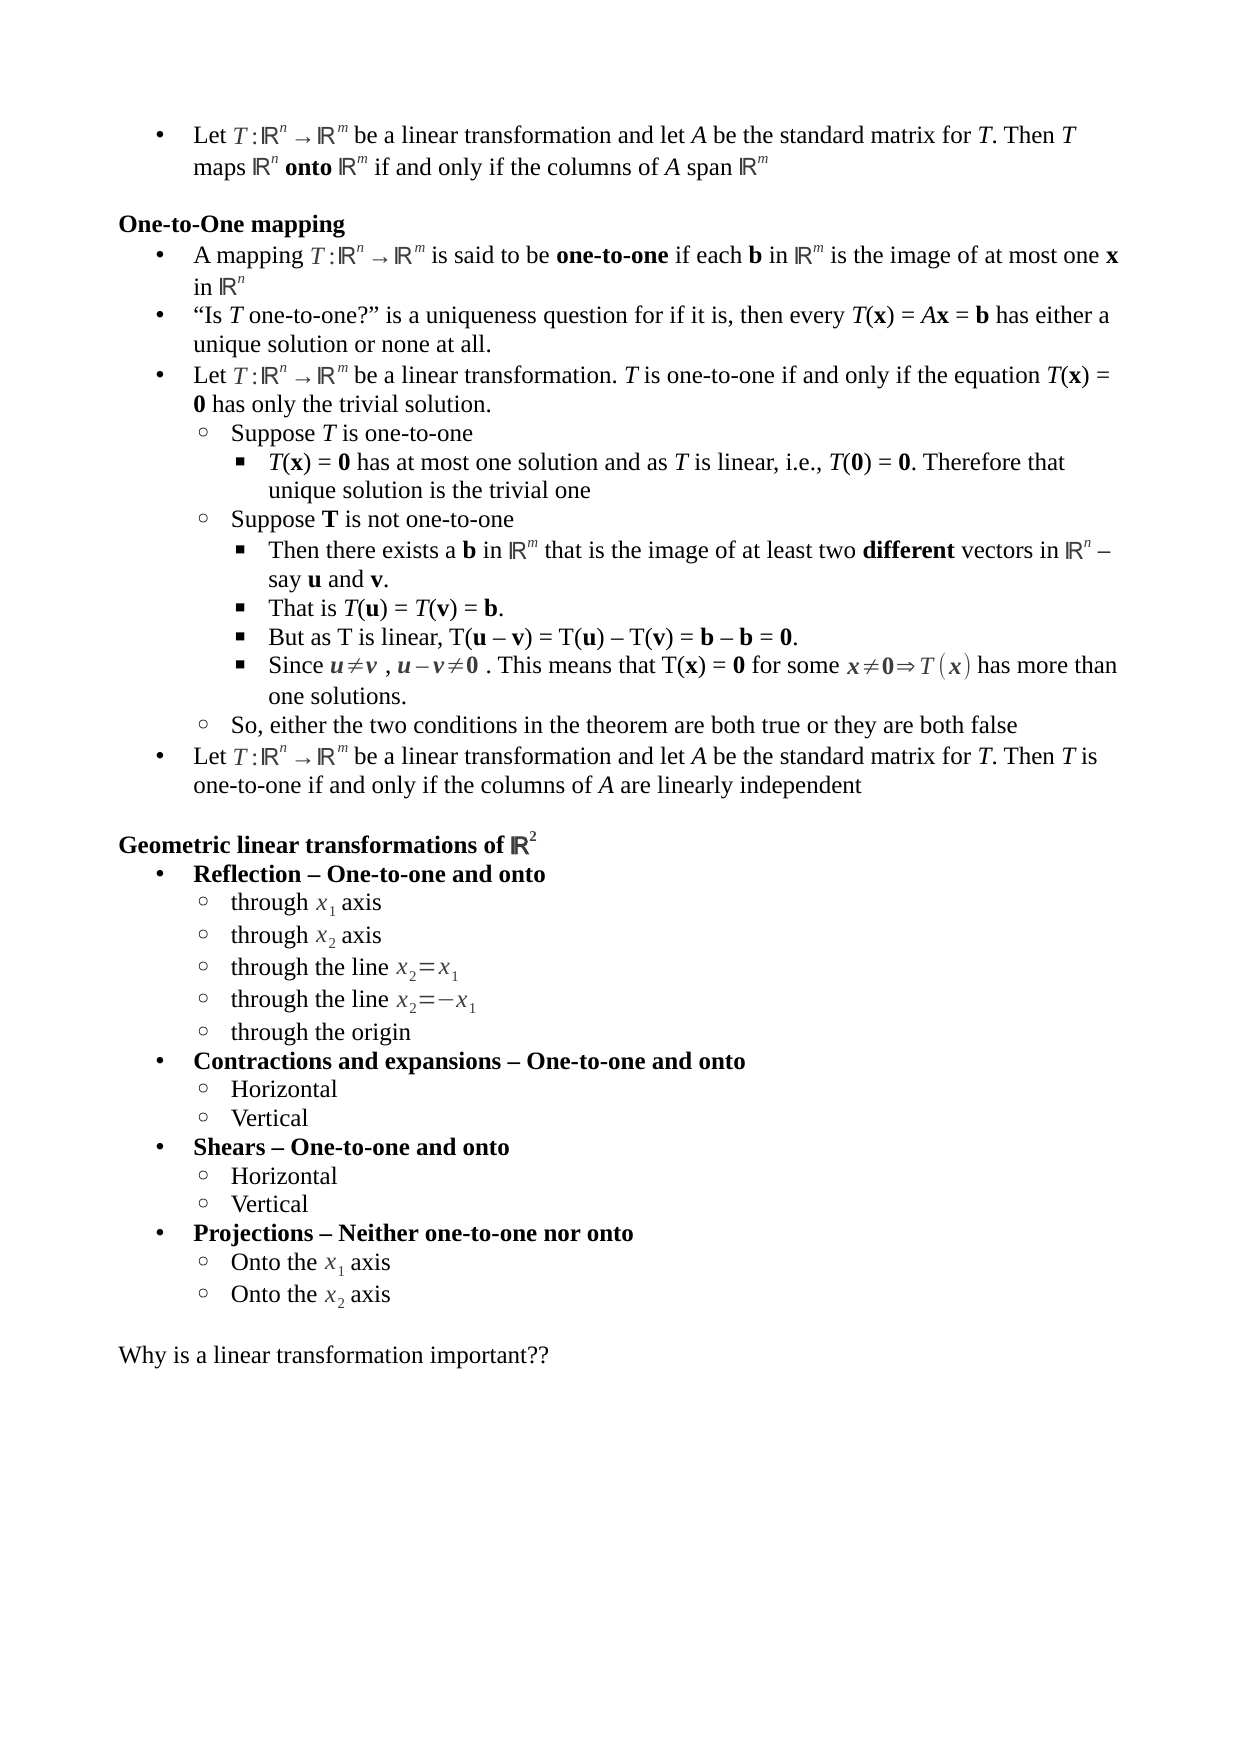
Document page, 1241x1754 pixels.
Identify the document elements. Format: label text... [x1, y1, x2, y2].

text Geometric linear transformations of [118, 827, 1122, 859]
list Letbe a linear transformation and let A be the standard matrix for T. Then T is one-to-one if and only if the columns of A are linearly independent [156, 739, 1122, 799]
list through the origin [193, 1017, 1122, 1046]
list T(x) = 0 has at most one solution and as T is linear, i.e., T(0) = 0. Therefore that unique solution is the trivial one [231, 447, 1122, 504]
list But as T is linear, T(u – v) = T(u) – T(v) = b – b = 0. [231, 622, 1122, 651]
list Vertical [193, 1103, 1122, 1132]
text One-to-One mapping [118, 209, 1122, 238]
list “Is T one-to-one?” is a uniqueness question for if it is, then every T(x) = Ax = b has either a unique solution or none at all. [156, 301, 1122, 358]
list through the line [193, 984, 1122, 1017]
list Horizontal [193, 1074, 1122, 1103]
list Reflection – One-to-one and onto [156, 859, 1122, 887]
list That is T(u) = T(v) = b. [231, 593, 1122, 622]
list Onto theaxis [193, 1279, 1122, 1312]
list Onto theaxis [193, 1247, 1122, 1279]
list through the line [193, 952, 1122, 984]
list Since,. This means that T(x) = 0 for somehas more than one solutions. [231, 651, 1122, 710]
list throughaxis [193, 887, 1122, 920]
list Shears – One-to-one and onto [156, 1132, 1122, 1161]
list Suppose T is one-to-one [193, 418, 1122, 447]
list A mappingis said to be one-to-one if each b inis the image of at most one x in [156, 238, 1122, 301]
text Why is a linear transformation important?? [118, 1341, 1122, 1369]
list Contractions and expansions – One-to-one and onto [156, 1046, 1122, 1074]
list throughaxis [193, 920, 1122, 952]
list Letbe a linear transformation. T is one-to-one if and only if the equation T(x) = 0 has only the trivial solution. [156, 358, 1122, 418]
list Letbe a linear transformation and let A be the standard matrix for T. Then T mapsontoif and only if the columns of A span [156, 118, 1122, 181]
list Horizontal [193, 1161, 1122, 1189]
list Suppose T is not one-to-one [193, 504, 1122, 533]
list Then there exists a b inthat is the image of at least two different vectors in– say u and v. [231, 533, 1122, 593]
list Projections – Neither one-to-one nor onto [156, 1218, 1122, 1247]
list So, either the two conditions in the theorem are both true or they are both false [193, 710, 1122, 739]
list Vertical [193, 1189, 1122, 1218]
